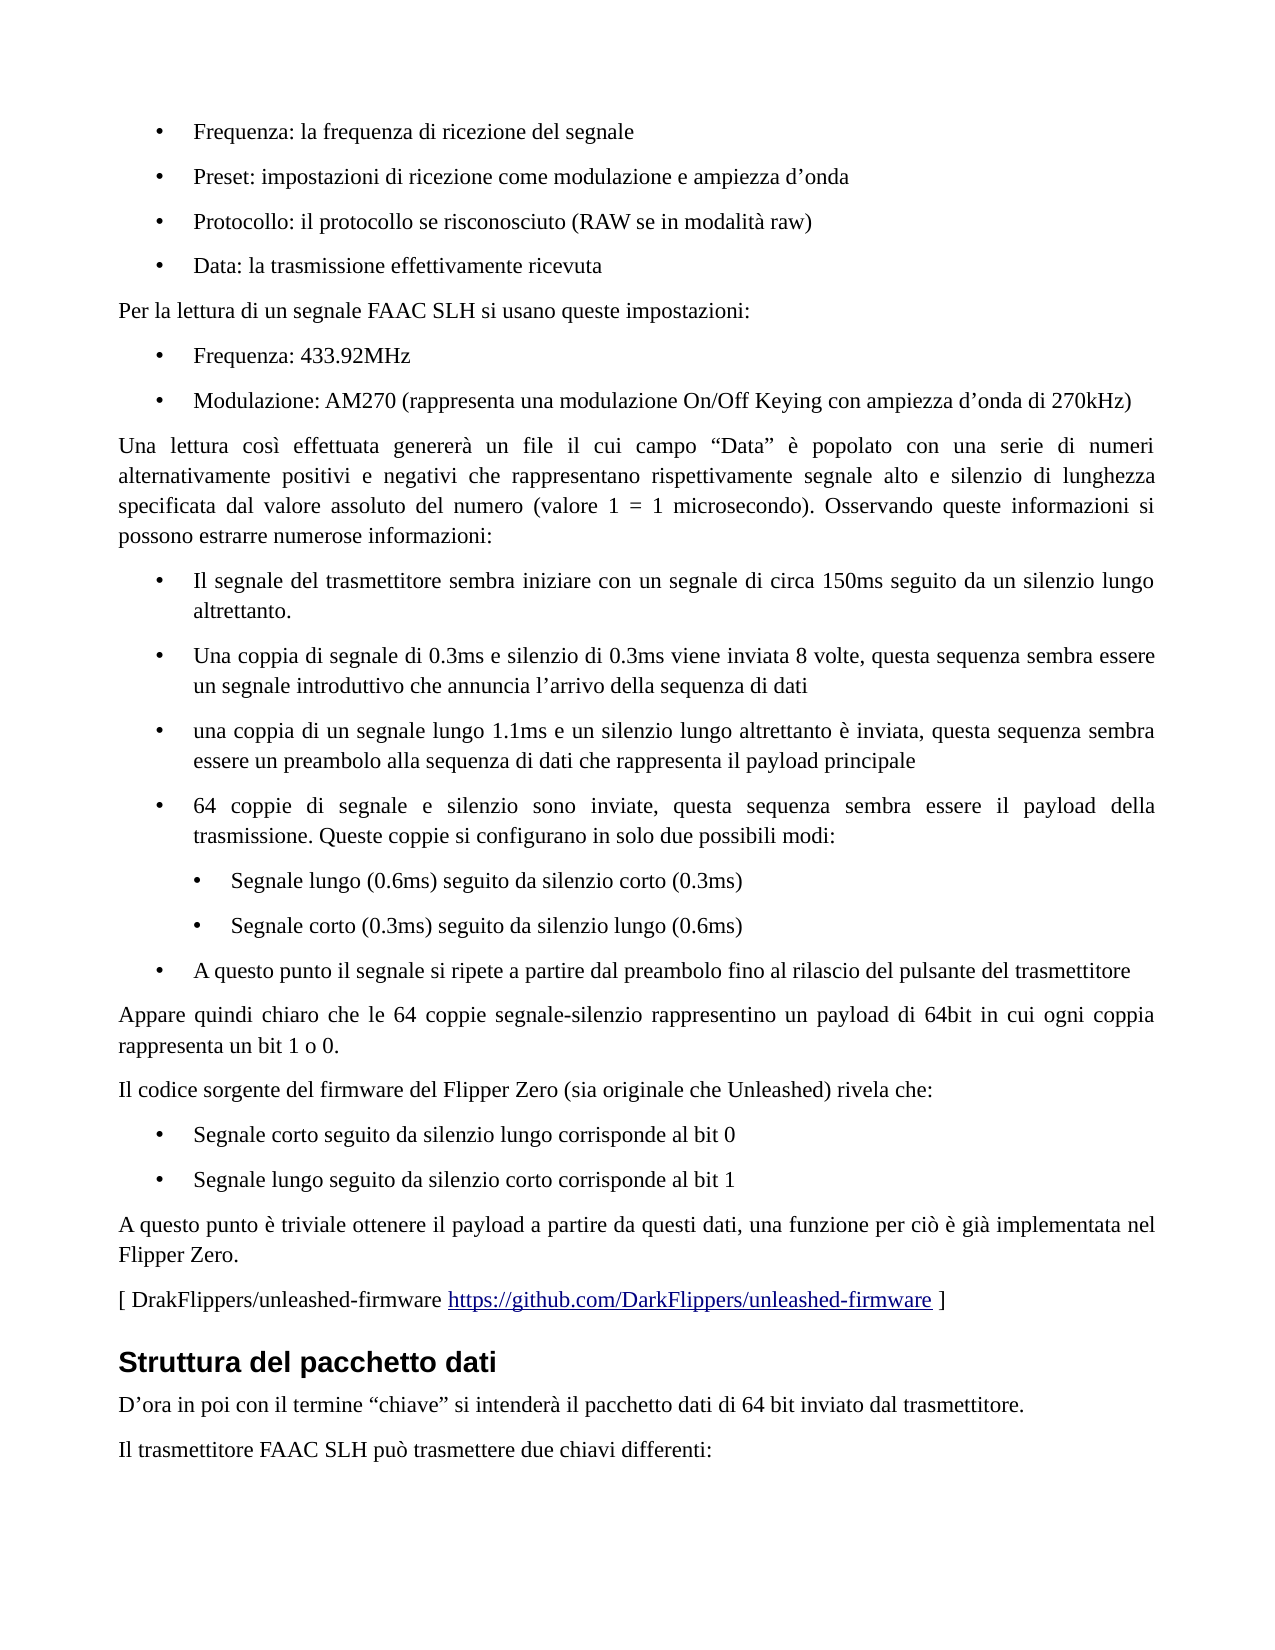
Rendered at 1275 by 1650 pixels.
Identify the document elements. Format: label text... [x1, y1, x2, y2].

list Segnale corto (0.3ms) seguito da silenzio lungo (0.6ms) [193, 912, 1157, 938]
list Segnale corto seguito da silenzio lungo corrisponde al bit 0 [156, 1121, 1157, 1148]
text D’ora in poi con il termine “chiave” si intenderà il pacchetto dati di 64 bit inviato dal trasmettitore. [118, 1391, 1157, 1418]
subtitle Struttura del pacchetto dati [118, 1345, 1157, 1379]
text Una lettura così effettuata genererà un file il cui campo “Data” è popolato con una serie di numeri alternativamente positivi e negativi che rappresentano rispettivamente segnale alto e silenzio di lunghezza specificata dal valore assoluto del numero (valore 1 = 1 microsecondo). Osservando queste informazioni si possono estrarre numerose informazioni: [118, 432, 1157, 549]
list Frequenza: 433.92MHz [156, 342, 1157, 368]
list Modulazione: AM270 (rappresenta una modulazione On/Off Keying con ampiezza d’onda di 270kHz) [156, 387, 1157, 413]
list Frequenza: la frequenza di ricezione del segnale [156, 118, 1157, 144]
text Il codice sorgente del firmware del Flipper Zero (sia originale che Unleashed) rivela che: [118, 1076, 1157, 1103]
list Preset: impostazioni di ricezione come modulazione e ampiezza d’onda [156, 163, 1157, 189]
list Protocollo: il protocollo se risconosciuto (RAW se in modalità raw) [156, 208, 1157, 234]
list Segnale lungo (0.6ms) seguito da silenzio corto (0.3ms) [193, 867, 1157, 893]
text A questo punto è triviale ottenere il payload a partire da questi dati, una funzione per ciò è già implementata nel Flipper Zero. [118, 1211, 1157, 1267]
list Segnale lungo seguito da silenzio corto corrisponde al bit 1 [156, 1166, 1157, 1192]
list una coppia di un segnale lungo 1.1ms e un silenzio lungo altrettanto è inviata, questa sequenza sembra essere un preambolo alla sequenza di dati che rappresenta il payload principale [156, 717, 1157, 774]
list A questo punto il segnale si ripete a partire dal preambolo fino al rilascio del pulsante del trasmettitore [156, 957, 1157, 983]
text Per la lettura di un segnale FAAC SLH si usano queste impostazioni: [118, 297, 1157, 324]
text Appare quindi chiaro che le 64 coppie segnale-silenzio rappresentino un payload di 64bit in cui ogni coppia rappresenta un bit 1 o 0. [118, 1001, 1157, 1058]
text Il trasmettitore FAAC SLH può trasmettere due chiavi differenti: [118, 1436, 1157, 1462]
list Il segnale del trasmettitore sembra iniziare con un segnale di circa 150ms seguito da un silenzio lungo altrettanto. [156, 567, 1157, 624]
list 64 coppie di segnale e silenzio sono inviate, questa sequenza sembra essere il payload della trasmissione. Queste coppie si configurano in solo due possibili modi: [156, 792, 1157, 849]
list Una coppia di segnale di 0.3ms e silenzio di 0.3ms viene inviata 8 volte, questa sequenza sembra essere un segnale introduttivo che annuncia l’arrivo della sequenza di dati [156, 642, 1157, 699]
text [ DrakFlippers/unleashed-firmware https://github.com/DarkFlippers/unleashed-firmware ] [118, 1286, 1157, 1312]
list Data: la trasmissione effettivamente ricevuta [156, 252, 1157, 279]
